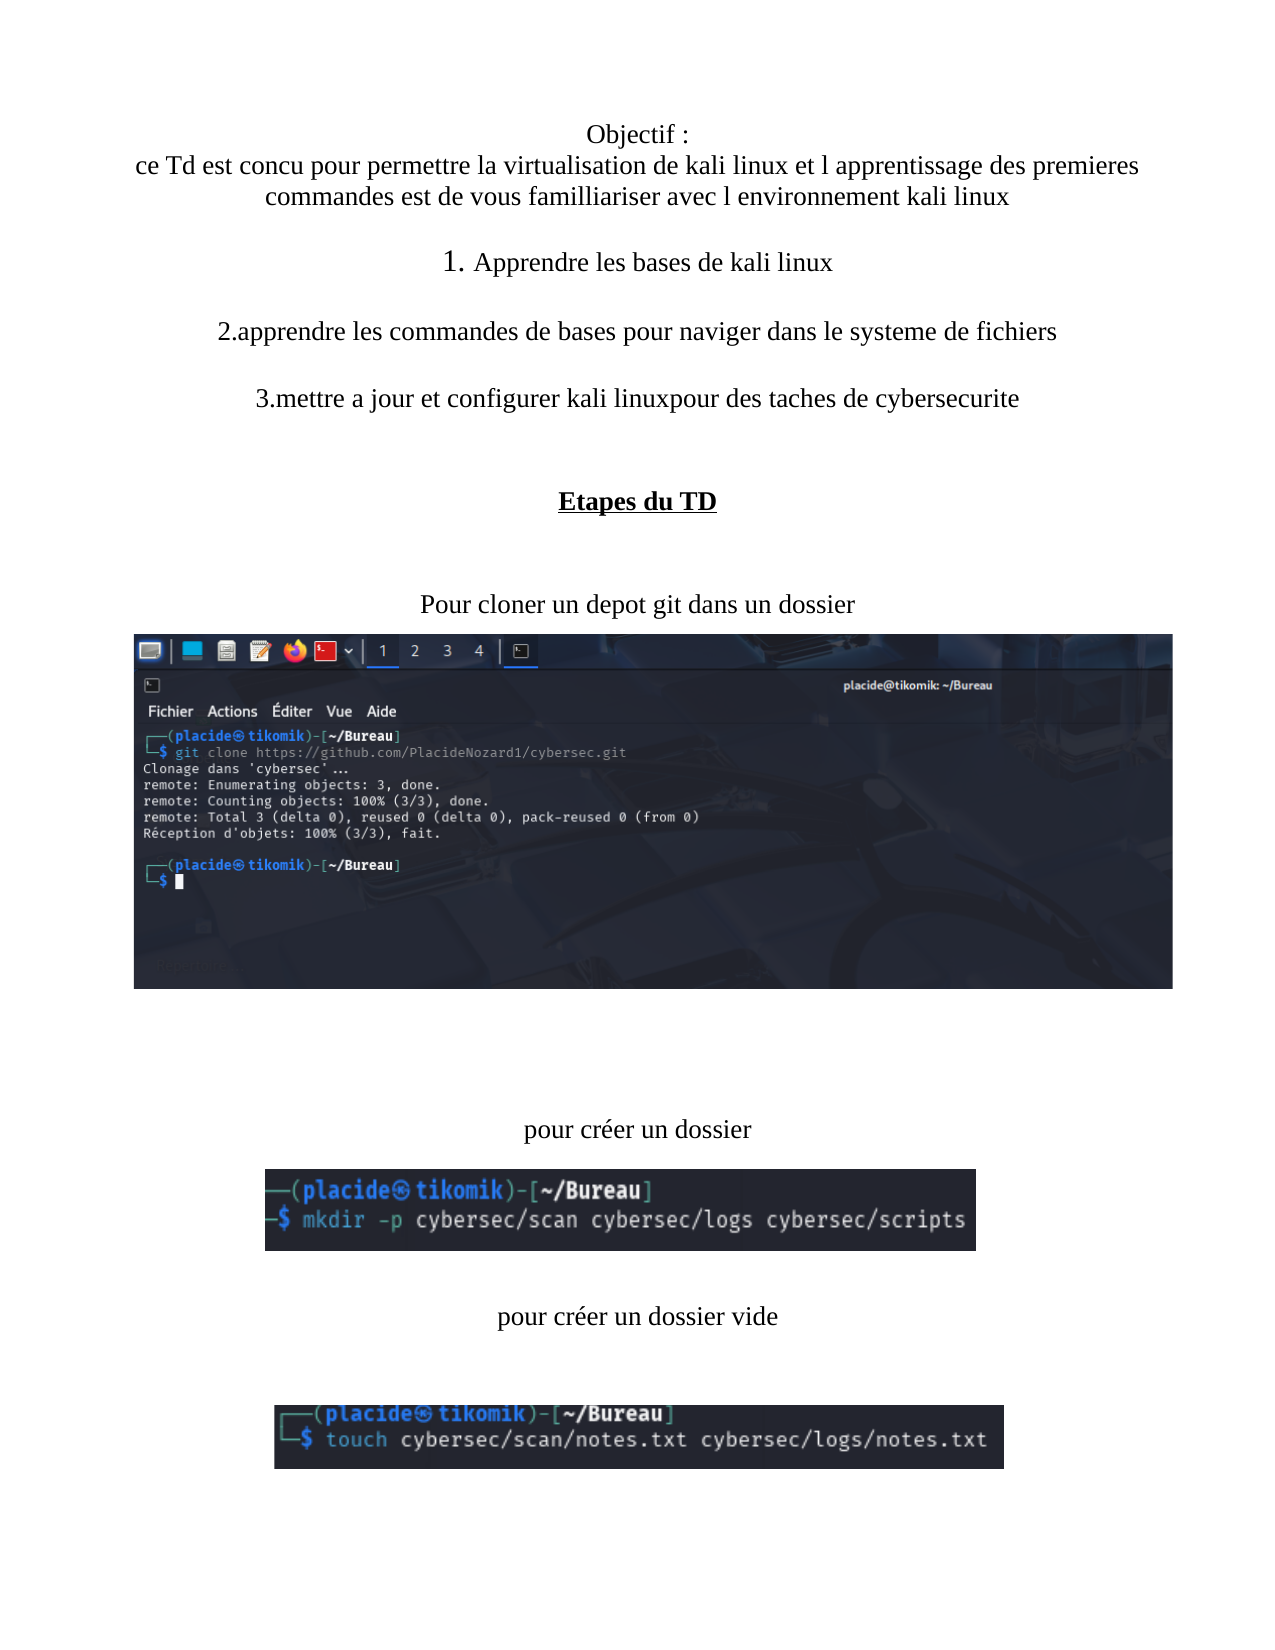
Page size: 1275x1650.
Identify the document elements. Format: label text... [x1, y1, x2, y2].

text ce Td est concu pour permettre la virtualisation de kali linux et l apprentissage des premieres commandes est de vous familliariser avec l environnement kali linux [118, 149, 1157, 212]
text 3.mettre a jour et configurer kali linuxpour des taches de cybersecurite [118, 382, 1157, 413]
picture [133, 634, 1173, 989]
picture [265, 1169, 976, 1251]
text 2.apprendre les commandes de bases pour naviger dans le systeme de fichiers [118, 314, 1157, 346]
text pour créer un dossier vide [118, 1300, 1157, 1332]
text Etapes du TD [118, 485, 1157, 516]
picture [274, 1405, 1004, 1469]
text Objectif : [118, 118, 1157, 149]
text Pour cloner un depot git dans un dossier [118, 588, 1157, 619]
text 1. Apprendre les bases de kali linux [118, 243, 1157, 279]
text pour créer un dossier [118, 1113, 1157, 1145]
